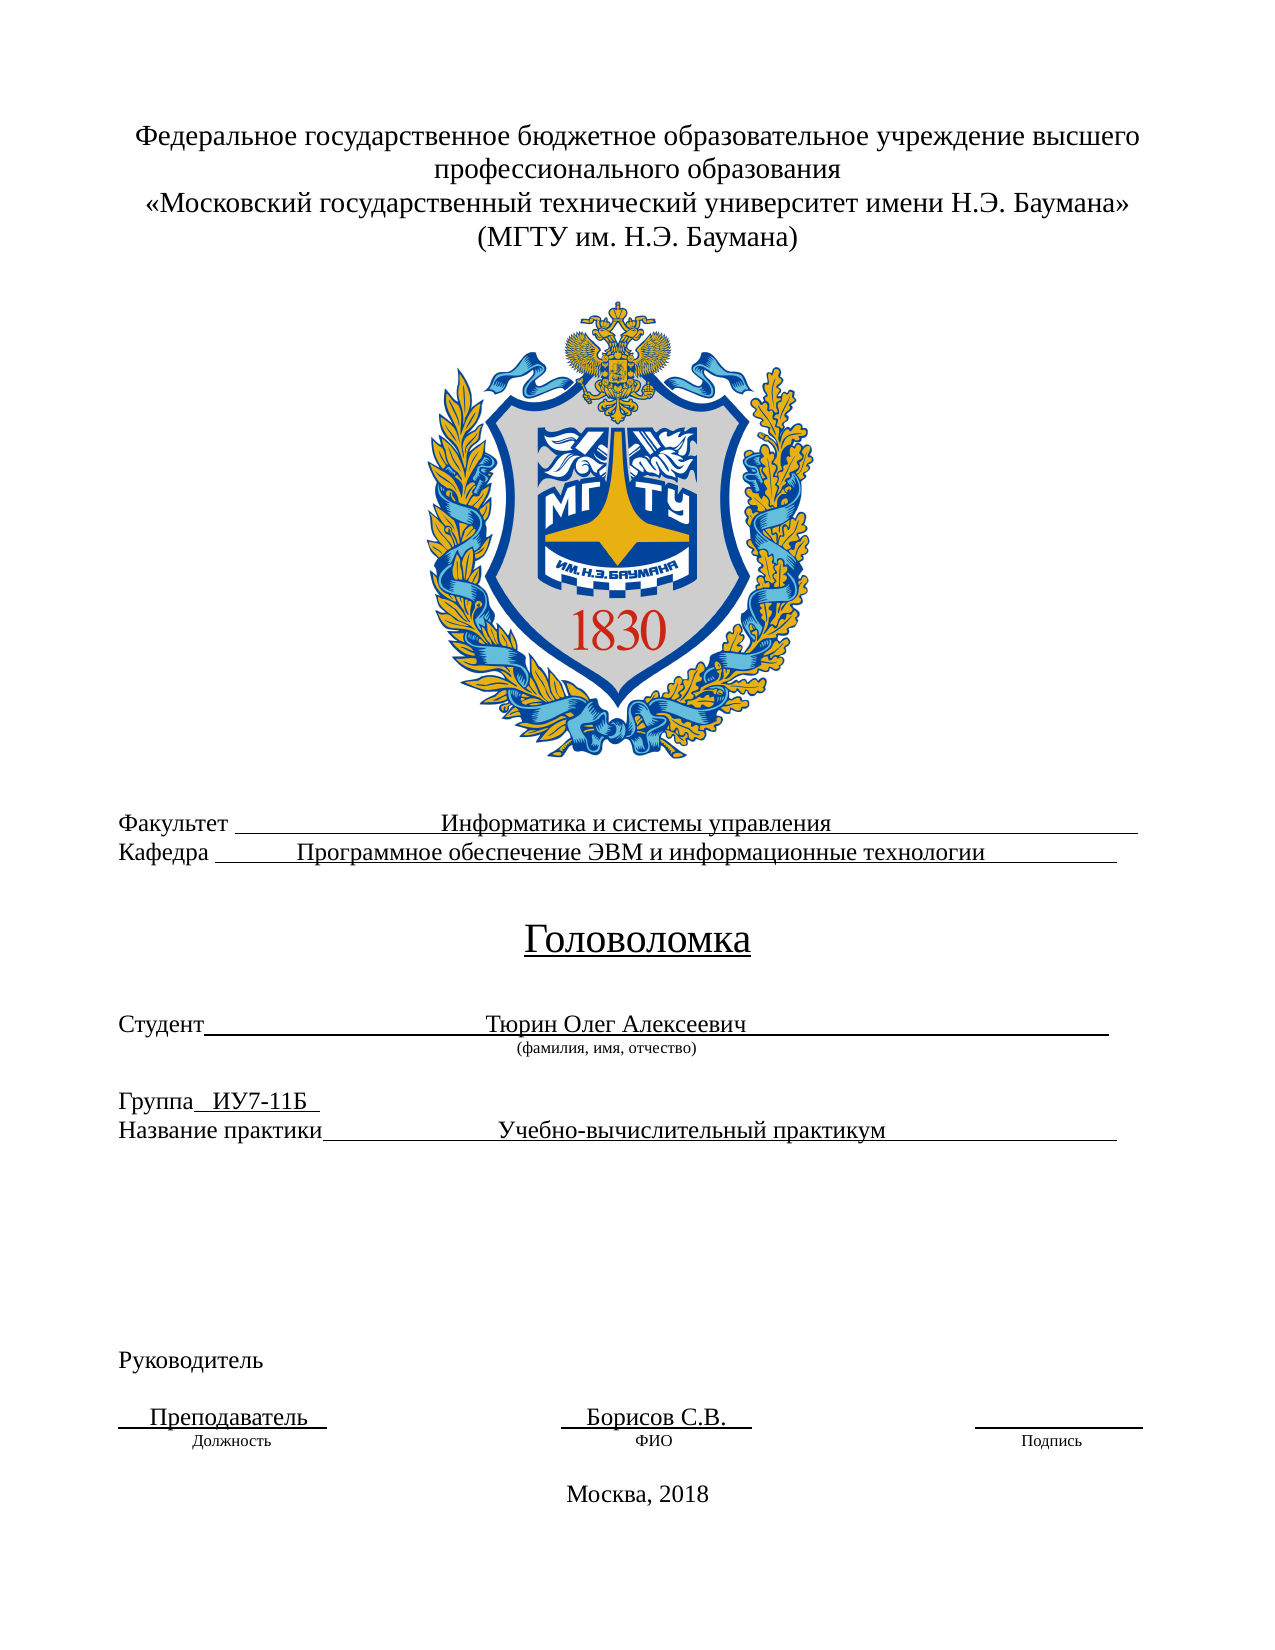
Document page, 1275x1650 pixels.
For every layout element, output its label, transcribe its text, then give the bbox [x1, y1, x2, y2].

text (МГТУ им. Н.Э. Баумана) [118, 219, 1157, 252]
text Федеральное государственное бюджетное образовательное учреждение высшего профессионального образования [118, 118, 1157, 185]
text Москва, 2018 [118, 1479, 1157, 1508]
text Факультет Информатика и системы управления [118, 808, 1157, 837]
picture [426, 301, 814, 759]
text Головоломка [118, 913, 1157, 961]
text Должность ФИО Подпись [118, 1431, 1157, 1450]
text Кафедра Программное обеспечение ЭВМ и информационные технологии [118, 837, 1157, 866]
text Преподаватель Борисов С.В. [118, 1402, 1157, 1431]
text Группа ИУ7-11Б [118, 1086, 1157, 1115]
text Студент Тюрин Олег Алексеевич [118, 1009, 1157, 1038]
text (фамилия, имя, отчество) [118, 1038, 1157, 1057]
text Руководитель [118, 1345, 1157, 1373]
text Название практики Учебно-вычислительный практикум [118, 1115, 1157, 1143]
text «Московский государственный технический университет имени Н.Э. Баумана» [118, 185, 1157, 219]
